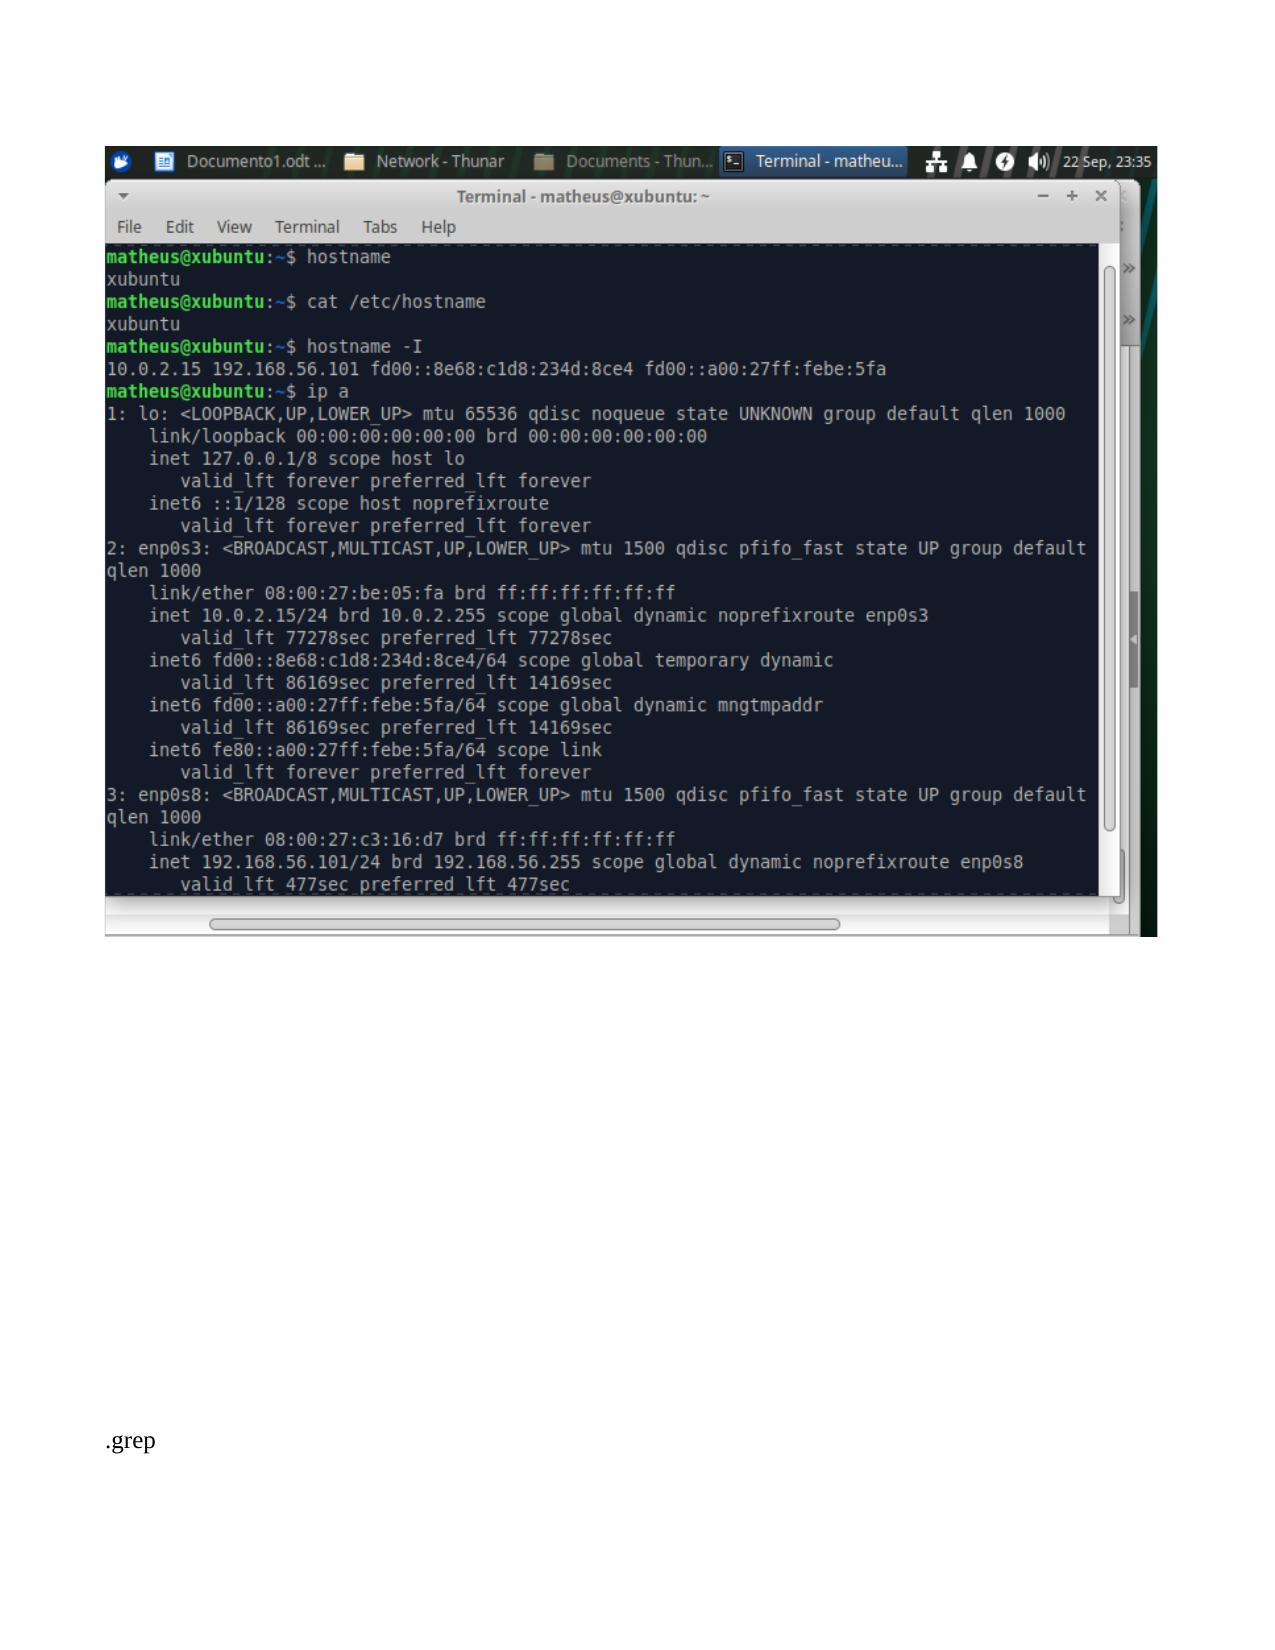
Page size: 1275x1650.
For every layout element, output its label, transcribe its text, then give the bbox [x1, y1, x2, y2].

text .grep [105, 1425, 1157, 1454]
